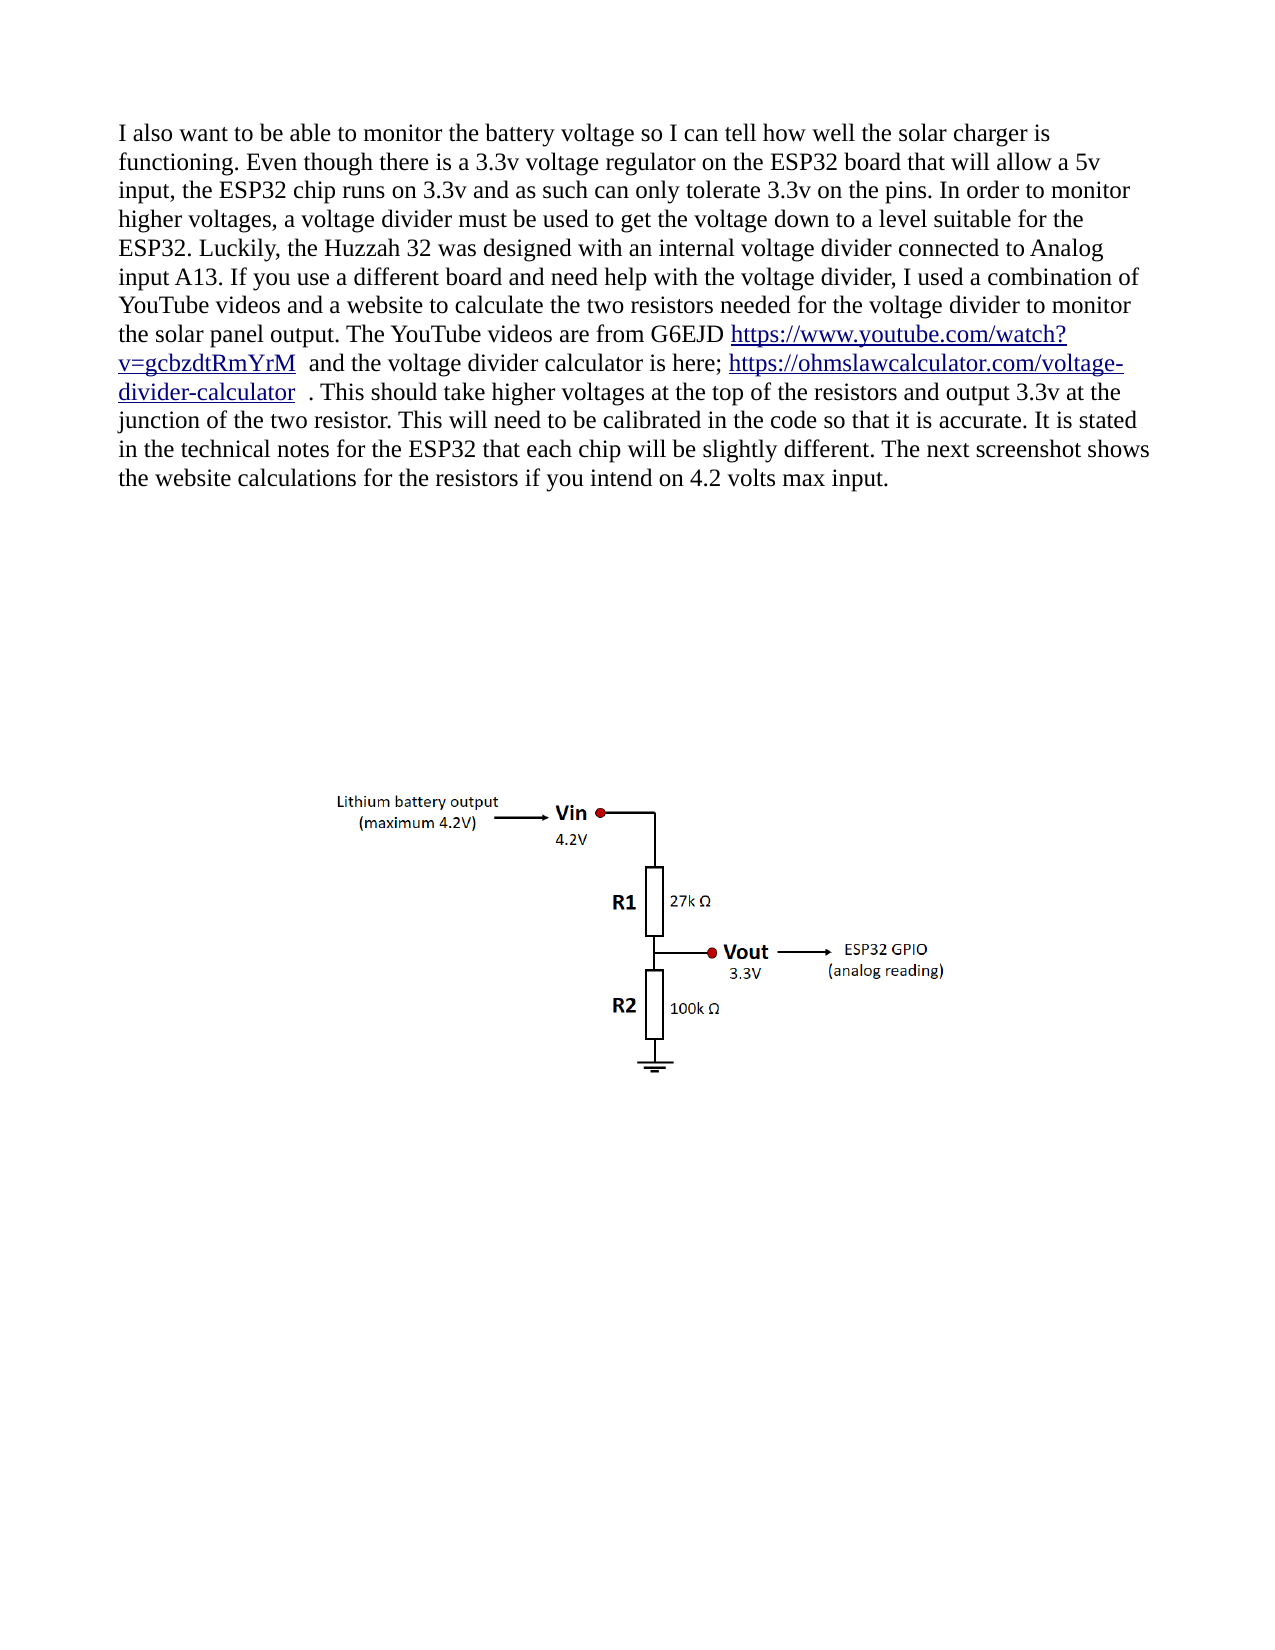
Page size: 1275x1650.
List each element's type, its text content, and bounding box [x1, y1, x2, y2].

text I also want to be able to monitor the battery voltage so I can tell how well the solar charger is functioning. Even though there is a 3.3v voltage regulator on the ESP32 board that will allow a 5v input, the ESP32 chip runs on 3.3v and as such can only tolerate 3.3v on the pins. In order to monitor higher voltages, a voltage divider must be used to get the voltage down to a level suitable for the ESP32. Luckily, the Huzzah 32 was designed with an internal voltage divider connected to Analog input A13. If you use a different board and need help with the voltage divider, I used a combination of YouTube videos and a website to calculate the two resistors needed for the voltage divider to monitor the solar panel output. The YouTube videos are from G6EJD https://www.youtube.com/watch?v=gcbzdtRmYrM and the voltage divider calculator is here; https://ohmslawcalculator.com/voltage-divider-calculator . This should take higher voltages at the top of the resistors and output 3.3v at the junction of the two resistor. This will need to be calibrated in the code so that it is accurate. It is stated in the technical notes for the ESP32 that each chip will be slightly different. The next screenshot shows the website calculations for the resistors if you intend on 4.2 volts max input. [118, 118, 1157, 492]
picture [335, 776, 946, 1083]
